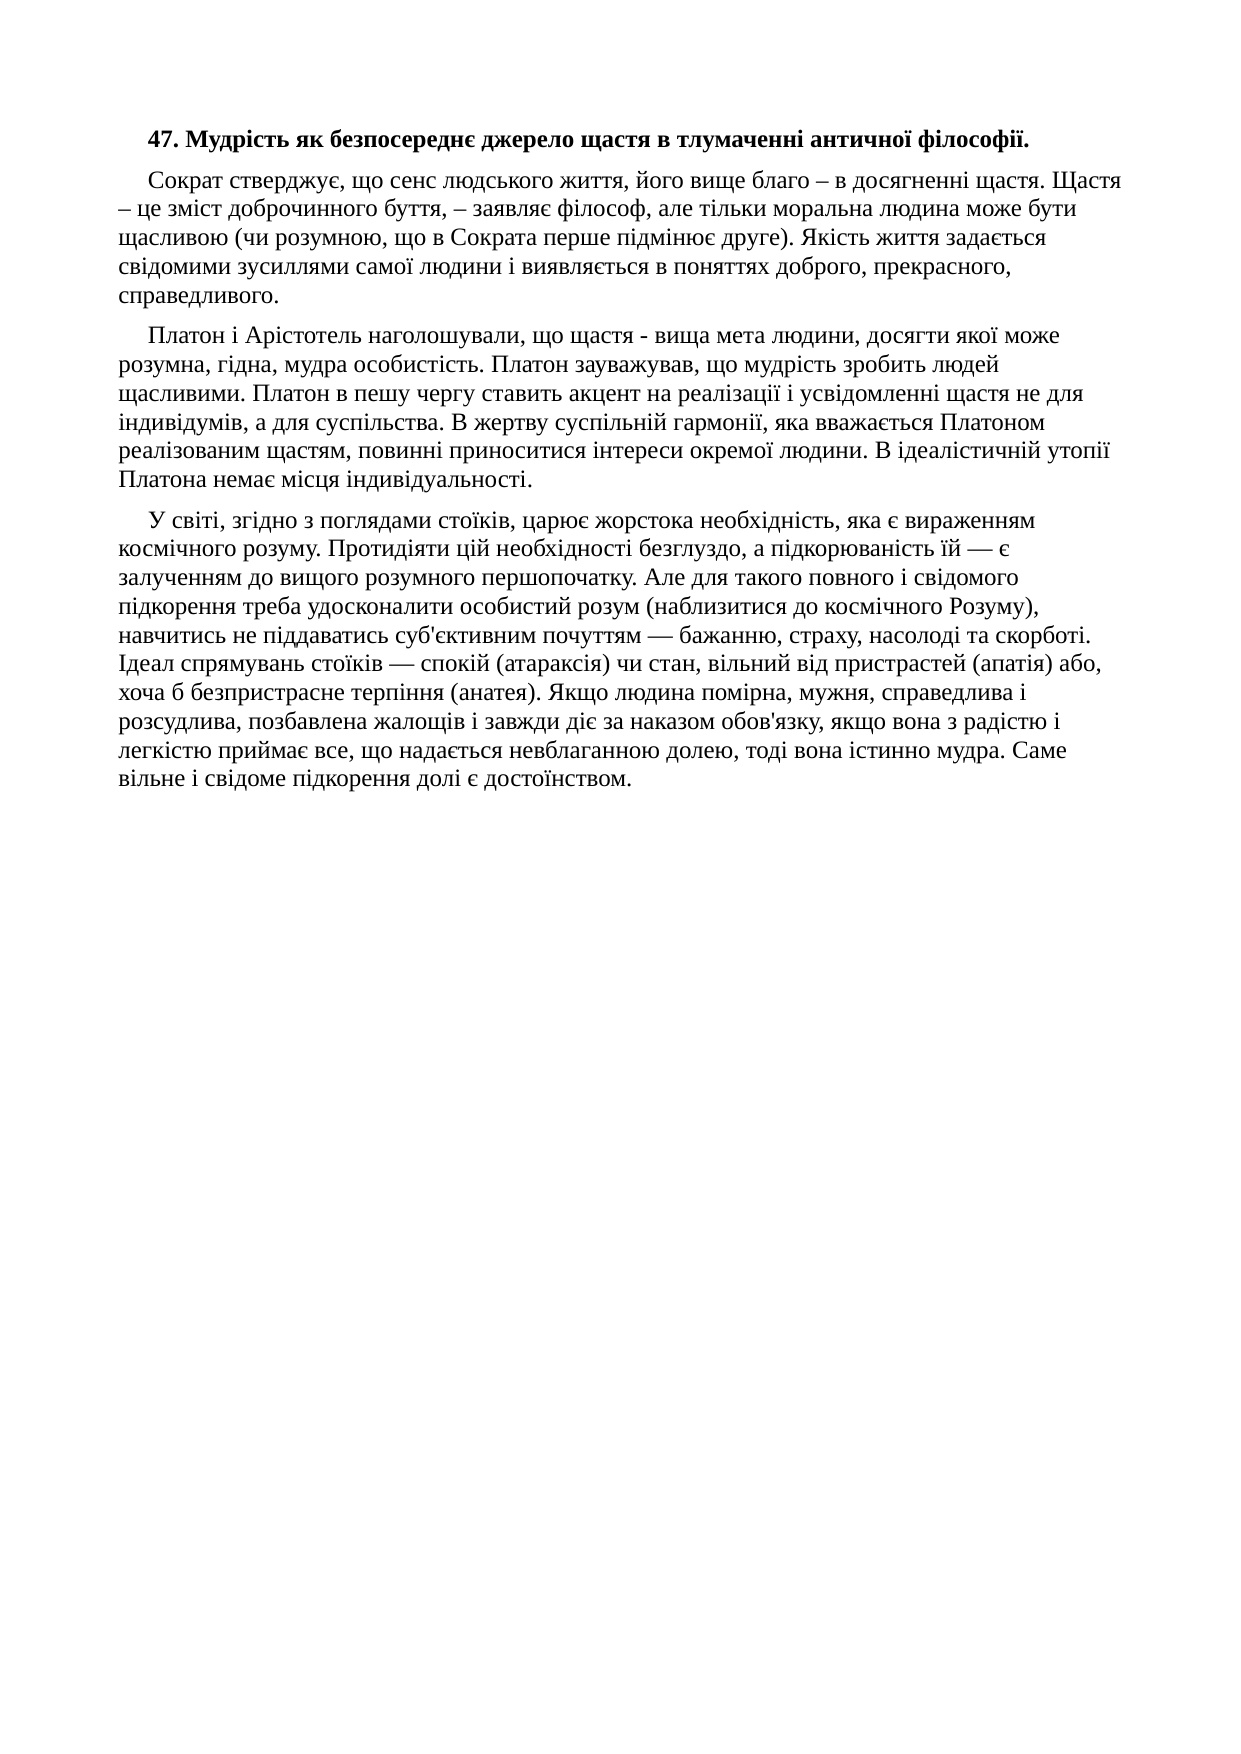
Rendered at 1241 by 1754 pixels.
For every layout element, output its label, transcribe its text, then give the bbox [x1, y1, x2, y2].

text Сократ стверджує, що сенс людського життя, його вище благо – в досягненні щастя. Щастя – це зміст доброчинного буття, – заявляє філософ, але тільки моральна людина може бути щасливою (чи розумною, що в Сократа перше підмінює друге). Якість життя задається свідомими зусиллями самої людини і виявляється в поняттях доброго, прекрасного, справедливого. [118, 165, 1122, 308]
text 47. Мудрість як безпосереднє джерело щастя в тлумаченні античної філософії. [118, 124, 1122, 153]
text У світі, згідно з поглядами стоїків, царює жорстока необхідність, яка є вираженням космічного розуму. Протидіяти цій необхідності безглуздо, а підкорюваність їй — є залученням до вищого розумного першопочатку. Але для такого повного і свідомого підкорення треба удосконалити особистий розум (наблизитися до космічного Розуму), навчитись не піддаватись суб'єктивним почуттям — бажанню, страху, насолоді та скорботі. Ідеал спрямувань стоїків — спокій (атараксія) чи стан, вільний від пристрастей (апатія) або, хоча б безпристрасне терпіння (анатея). Якщо людина помірна, мужня, справедлива і розсудлива, позбавлена жалощів і завжди діє за наказом обов'язку, якщо вона з радістю і легкістю приймає все, що надається невблаганною долею, тоді вона істинно мудра. Саме вільне і свідоме підкорення долі є достоїнством. [118, 505, 1122, 792]
text Платон і Арістотель наголошували, що щастя - вища мета людини, досягти якої може розумна, гідна, мудра особистість. Платон зауважував, що мудрість зробить людей щасливими. Платон в пешу чергу ставить акцент на реалізації і усвідомленні щастя не для індивідумів, а для суспільства. В жертву суспільній гармонії, яка вважається Платоном реалізованим щастям, повинні приноситися інтереси окремої людини. В ідеалістичній утопії Платона немає місця індивідуальності. [118, 320, 1122, 493]
